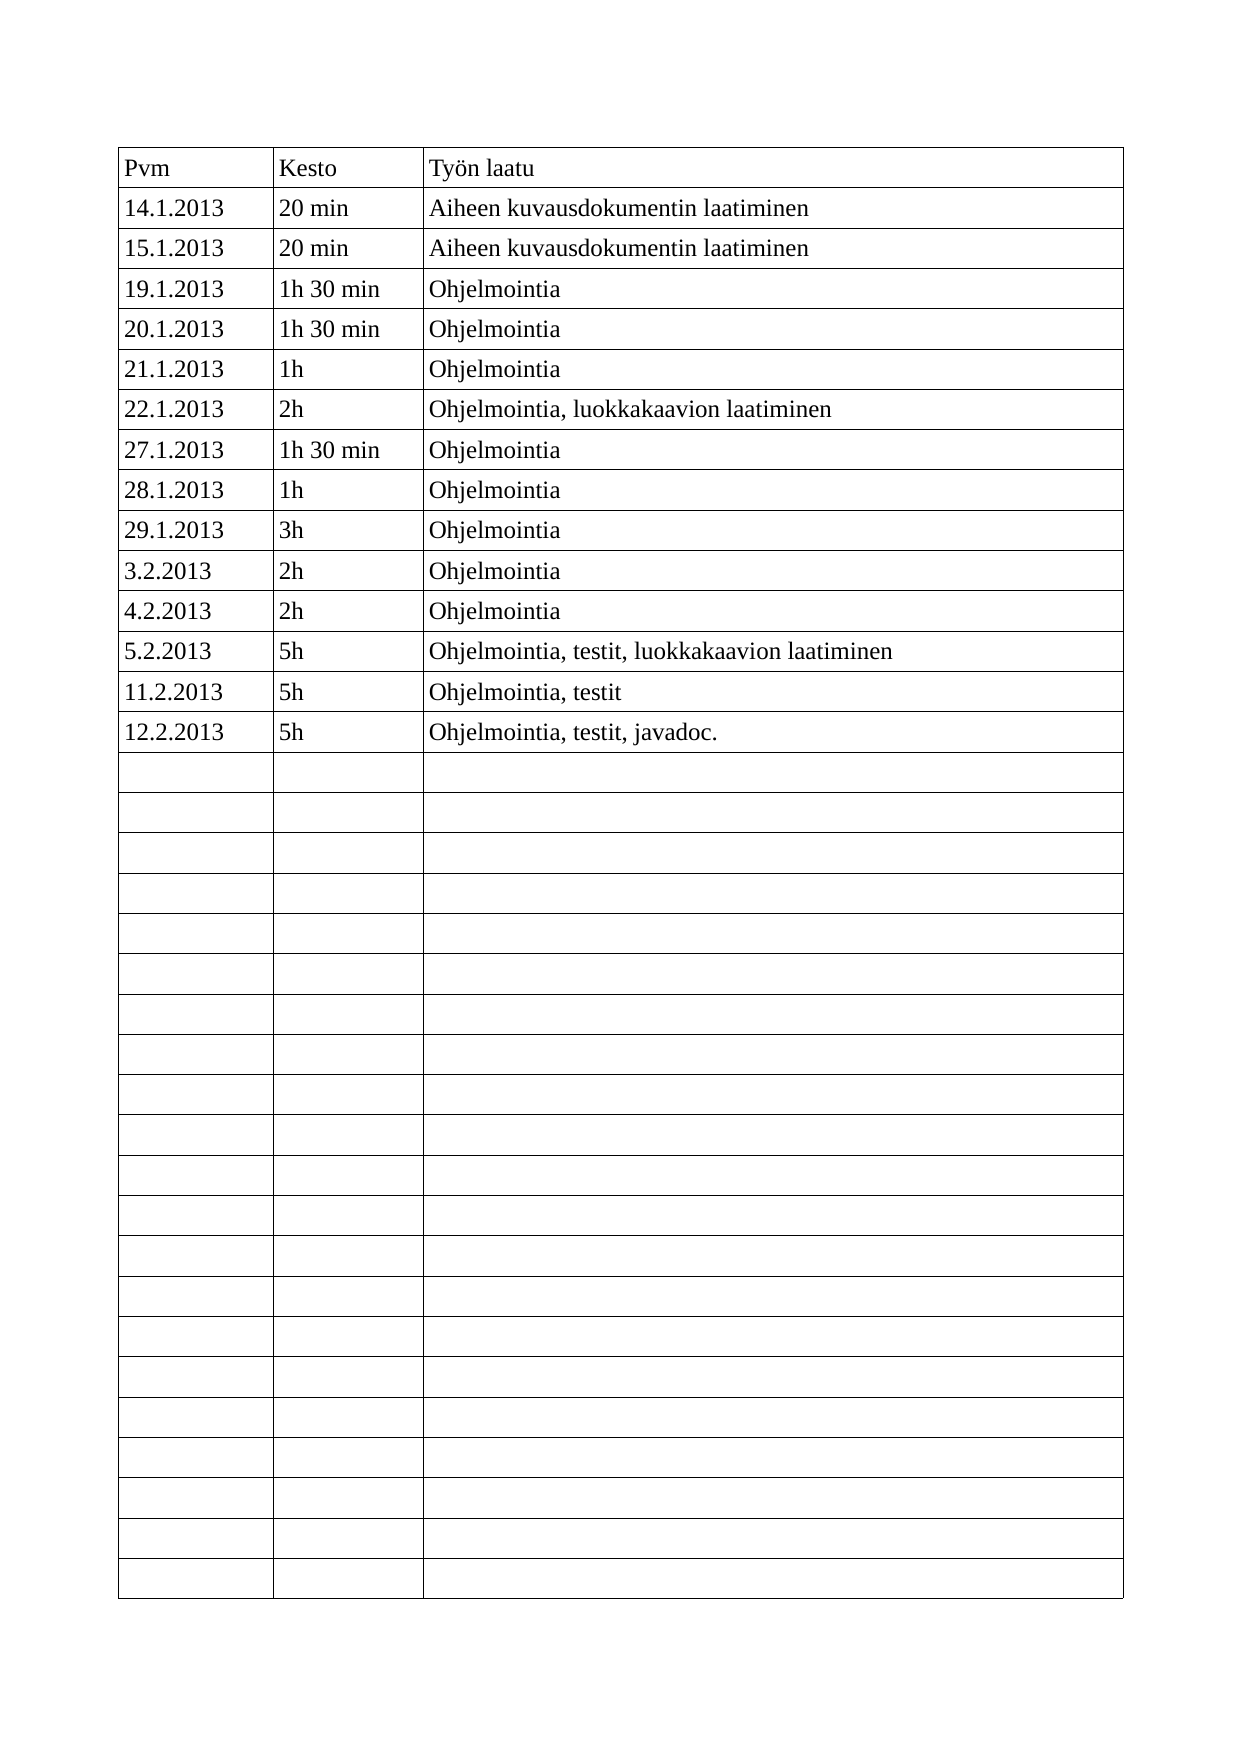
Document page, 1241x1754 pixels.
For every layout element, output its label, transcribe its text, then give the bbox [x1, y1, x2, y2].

table_cell Ohjelmointia [424, 551, 1123, 590]
table_cell Ohjelmointia [424, 309, 1123, 348]
table_cell 3.2.2013 [119, 551, 273, 590]
table_cell 14.1.2013 [119, 188, 273, 227]
table_cell 20 min [274, 229, 423, 268]
table_cell 27.1.2013 [119, 430, 273, 469]
table_cell [424, 1478, 1123, 1517]
table_cell 3h [274, 511, 423, 550]
table_cell [424, 833, 1123, 872]
table_cell 2h [274, 591, 423, 631]
table_cell [119, 793, 273, 832]
table_cell [424, 753, 1123, 792]
table_cell 1h 30 min [274, 269, 423, 308]
table_cell [424, 1115, 1123, 1155]
table_cell 1h 30 min [274, 430, 423, 469]
table_cell [119, 1196, 273, 1235]
table_cell [119, 833, 273, 872]
table_cell [119, 1035, 273, 1074]
table_cell [424, 1236, 1123, 1276]
table_cell [119, 995, 273, 1034]
table_cell 29.1.2013 [119, 511, 273, 550]
table_cell [274, 1035, 423, 1074]
table_cell [274, 1478, 423, 1517]
table_cell 2h [274, 551, 423, 590]
table_cell Ohjelmointia [424, 350, 1123, 389]
table_cell Ohjelmointia, testit, luokkakaavion laatiminen [424, 632, 1123, 671]
table_cell [119, 1478, 273, 1517]
table_cell Ohjelmointia [424, 591, 1123, 631]
table_cell Ohjelmointia [424, 470, 1123, 510]
table_cell Ohjelmointia [424, 269, 1123, 308]
table_cell [119, 1357, 273, 1397]
table_cell 20 min [274, 188, 423, 227]
table_cell Aiheen kuvausdokumentin laatiminen [424, 229, 1123, 268]
table_cell [119, 1075, 273, 1114]
table_cell [424, 1357, 1123, 1397]
table_cell [274, 995, 423, 1034]
table_cell [274, 1438, 423, 1477]
table_cell [274, 1115, 423, 1155]
table_cell [424, 793, 1123, 832]
table_cell Aiheen kuvausdokumentin laatiminen [424, 188, 1123, 227]
table_cell [424, 1317, 1123, 1356]
table_cell [424, 995, 1123, 1034]
table_cell 28.1.2013 [119, 470, 273, 510]
table_cell [424, 1438, 1123, 1477]
table_cell 5h [274, 712, 423, 752]
table_cell 12.2.2013 [119, 712, 273, 752]
table_cell [274, 1559, 423, 1598]
table_cell [424, 1035, 1123, 1074]
table_cell Ohjelmointia, testit, javadoc. [424, 712, 1123, 752]
table_cell [274, 1317, 423, 1356]
table_cell [274, 914, 423, 953]
table_cell [424, 874, 1123, 913]
table_header Kesto [274, 148, 423, 187]
table_cell [119, 753, 273, 792]
table_cell [424, 954, 1123, 993]
table_cell [424, 1519, 1123, 1558]
table_header Työn laatu [424, 148, 1123, 187]
table_cell [119, 914, 273, 953]
table_cell 19.1.2013 [119, 269, 273, 308]
table_cell Ohjelmointia [424, 511, 1123, 550]
table_cell [274, 1236, 423, 1276]
table_cell [424, 1196, 1123, 1235]
table_cell 20.1.2013 [119, 309, 273, 348]
table_cell [119, 874, 273, 913]
table_cell [119, 1519, 273, 1558]
table_cell 22.1.2013 [119, 390, 273, 429]
table_cell [274, 1277, 423, 1316]
table_cell [274, 793, 423, 832]
table_cell 5.2.2013 [119, 632, 273, 671]
table_cell [424, 1156, 1123, 1195]
table_cell [274, 1519, 423, 1558]
table_cell [119, 1115, 273, 1155]
table_cell [424, 1559, 1123, 1598]
table_cell [274, 833, 423, 872]
table_cell 11.2.2013 [119, 672, 273, 711]
table_cell [119, 1277, 273, 1316]
table_cell 5h [274, 672, 423, 711]
table_cell 1h [274, 470, 423, 510]
table_cell [274, 1398, 423, 1437]
table_cell 4.2.2013 [119, 591, 273, 631]
table_header Pvm [119, 148, 273, 187]
table_cell [274, 1156, 423, 1195]
table_cell [119, 1317, 273, 1356]
table_cell [274, 874, 423, 913]
table_cell Ohjelmointia, luokkakaavion laatiminen [424, 390, 1123, 429]
table_cell [274, 1357, 423, 1397]
table_cell [119, 954, 273, 993]
table_cell [274, 1196, 423, 1235]
table_cell 1h [274, 350, 423, 389]
table_cell 15.1.2013 [119, 229, 273, 268]
table_cell 2h [274, 390, 423, 429]
table_cell 5h [274, 632, 423, 671]
table_cell [119, 1438, 273, 1477]
table_cell [424, 1277, 1123, 1316]
table_cell [274, 954, 423, 993]
table_cell [274, 753, 423, 792]
table_cell [274, 1075, 423, 1114]
table_cell [424, 1075, 1123, 1114]
table_cell Ohjelmointia, testit [424, 672, 1123, 711]
table_cell 1h 30 min [274, 309, 423, 348]
table_cell [119, 1236, 273, 1276]
table_cell [119, 1398, 273, 1437]
table_cell Ohjelmointia [424, 430, 1123, 469]
table_cell [119, 1156, 273, 1195]
table_cell [119, 1559, 273, 1598]
table_cell [424, 914, 1123, 953]
table_cell 21.1.2013 [119, 350, 273, 389]
table_cell [424, 1398, 1123, 1437]
